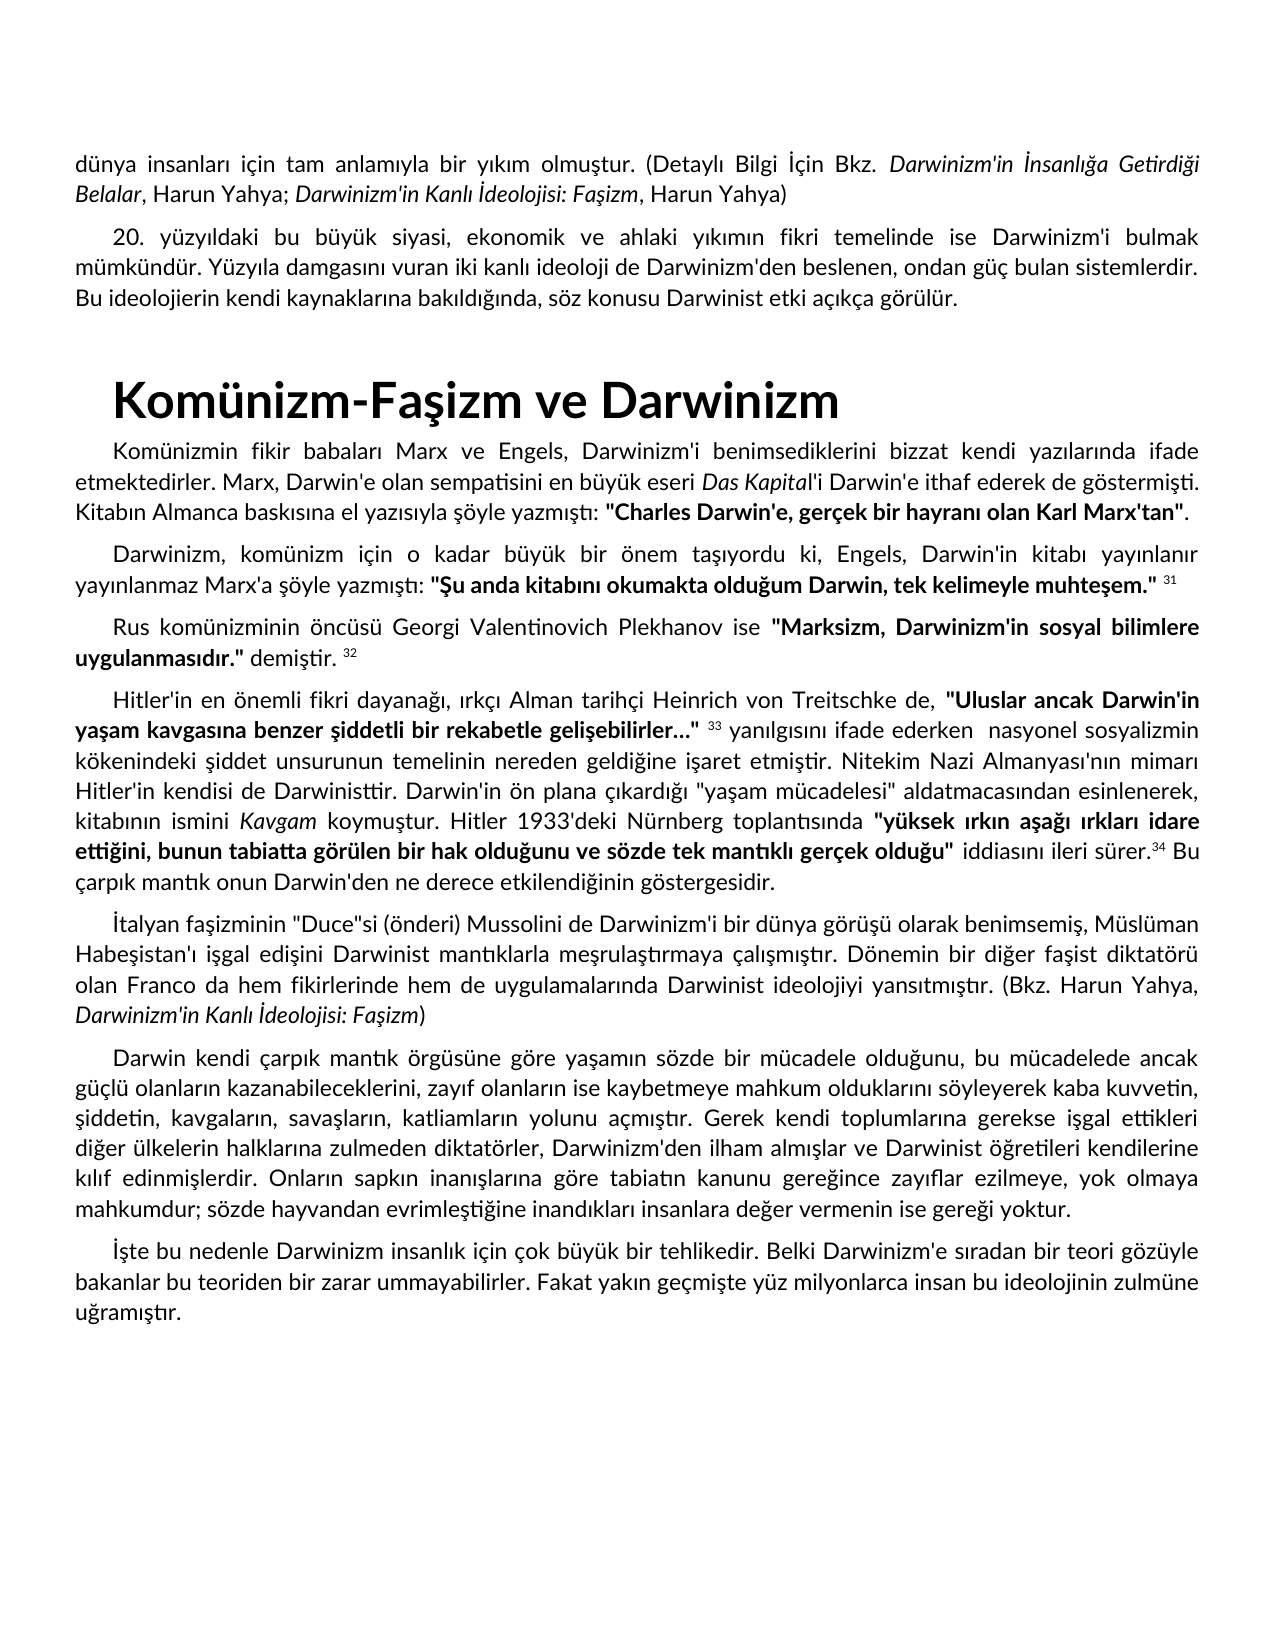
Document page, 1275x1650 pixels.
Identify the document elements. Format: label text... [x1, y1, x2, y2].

text Hitler'in en önemli fikri dayanağı, ırkçı Alman tarihçi Heinrich von Treitschke de, "Uluslar ancak Darwin'in yaşam kavgasına benzer şiddetli bir rekabetle gelişebilirler…" 33 yanılgısını ifade ederken nasyonel sosyalizmin kökenindeki şiddet unsurunun temelinin nereden geldiğine işaret etmiştir. Nitekim Nazi Almanyası'nın mimarı Hitler'in kendisi de Darwinisttir. Darwin'in ön plana çıkardığı "yaşam mücadelesi" aldatmacasından esinlenerek, kitabının ismini Kavgam koymuştur. Hitler 1933'deki Nürnberg toplantısında "yüksek ırkın aşağı ırkları idare ettiğini, bunun tabiatta görülen bir hak olduğunu ve sözde tek mantıklı gerçek olduğu" iddiasını ileri sürer.34 Bu çarpık mantık onun Darwin'den ne derece etkilendiğinin göstergesidir. [75, 686, 1200, 895]
text 20. yüzyıldaki bu büyük siyasi, ekonomik ve ahlaki yıkımın fikri temelinde ise Darwinizm'i bulmak mümkündür. Yüzyıla damgasını vuran iki kanlı ideoloji de Darwinizm'den beslenen, ondan güç bulan sistemlerdir. Bu ideolojierin kendi kaynaklarına bakıldığında, söz konusu Darwinist etki açıkça görülür. [75, 223, 1200, 311]
text Darwinizm, komünizm için o kadar büyük bir önem taşıyordu ki, Engels, Darwin'in kitabı yayınlanır yayınlanmaz Marx'a şöyle yazmıştı: "Şu anda kitabını okumakta olduğum Darwin, tek kelimeyle muhteşem." 31 [75, 540, 1200, 598]
text Komünizmin fikir babaları Marx ve Engels, Darwinizm'i benimsediklerini bizzat kendi yazılarında ifade etmektedirler. Marx, Darwin'e olan sempatisini en büyük eseri Das Kapital'i Darwin'e ithaf ederek de göstermişti. Kitabın Almanca baskısına el yazısıyla şöyle yazmıştı: "Charles Darwin'e, gerçek bir hayranı olan Karl Marx'tan". [75, 437, 1200, 525]
text Rus komünizminin öncüsü Georgi Valentinovich Plekhanov ise "Marksizm, Darwinizm'in sosyal bilimlere uygulanmasıdır." demiştir. 32 [75, 613, 1200, 671]
subtitle Komünizm-Faşizm ve Darwinizm [112, 369, 1200, 429]
text dünya insanları için tam anlamıyla bir yıkım olmuştur. (Detaylı Bilgi İçin Bkz. Darwinizm'in İnsanlığa Getirdiği Belalar, Harun Yahya; Darwinizm'in Kanlı İdeolojisi: Faşizm, Harun Yahya) [75, 150, 1200, 208]
text Darwin kendi çarpık mantık örgüsüne göre yaşamın sözde bir mücadele olduğunu, bu mücadelede ancak güçlü olanların kazanabileceklerini, zayıf olanların ise kaybetmeye mahkum olduklarını söyleyerek kaba kuvvetin, şiddetin, kavgaların, savaşların, katliamların yolunu açmıştır. Gerek kendi toplumlarına gerekse işgal ettikleri diğer ülkelerin halklarına zulmeden diktatörler, Darwinizm'den ilham almışlar ve Darwinist öğretileri kendilerine kılıf edinmişlerdir. Onların sapkın inanışlarına göre tabiatın kanunu gereğince zayıflar ezilmeye, yok olmaya mahkumdur; sözde hayvandan evrimleştiğine inandıkları insanlara değer vermenin ise gereği yoktur. [75, 1043, 1200, 1222]
text İşte bu nedenle Darwinizm insanlık için çok büyük bir tehlikedir. Belki Darwinizm'e sıradan bir teori gözüyle bakanlar bu teoriden bir zarar ummayabilirler. Fakat yakın geçmişte yüz milyonlarca insan bu ideolojinin zulmüne uğramıştır. [75, 1237, 1200, 1325]
text İtalyan faşizminin "Duce"si (önderi) Mussolini de Darwinizm'i bir dünya görüşü olarak benimsemiş, Müslüman Habeşistan'ı işgal edişini Darwinist mantıklarla meşrulaştırmaya çalışmıştır. Dönemin bir diğer faşist diktatörü olan Franco da hem fikirlerinde hem de uygulamalarında Darwinist ideolojiyi yansıtmıştır. (Bkz. Harun Yahya, Darwinizm'in Kanlı İdeolojisi: Faşizm) [75, 910, 1200, 1028]
